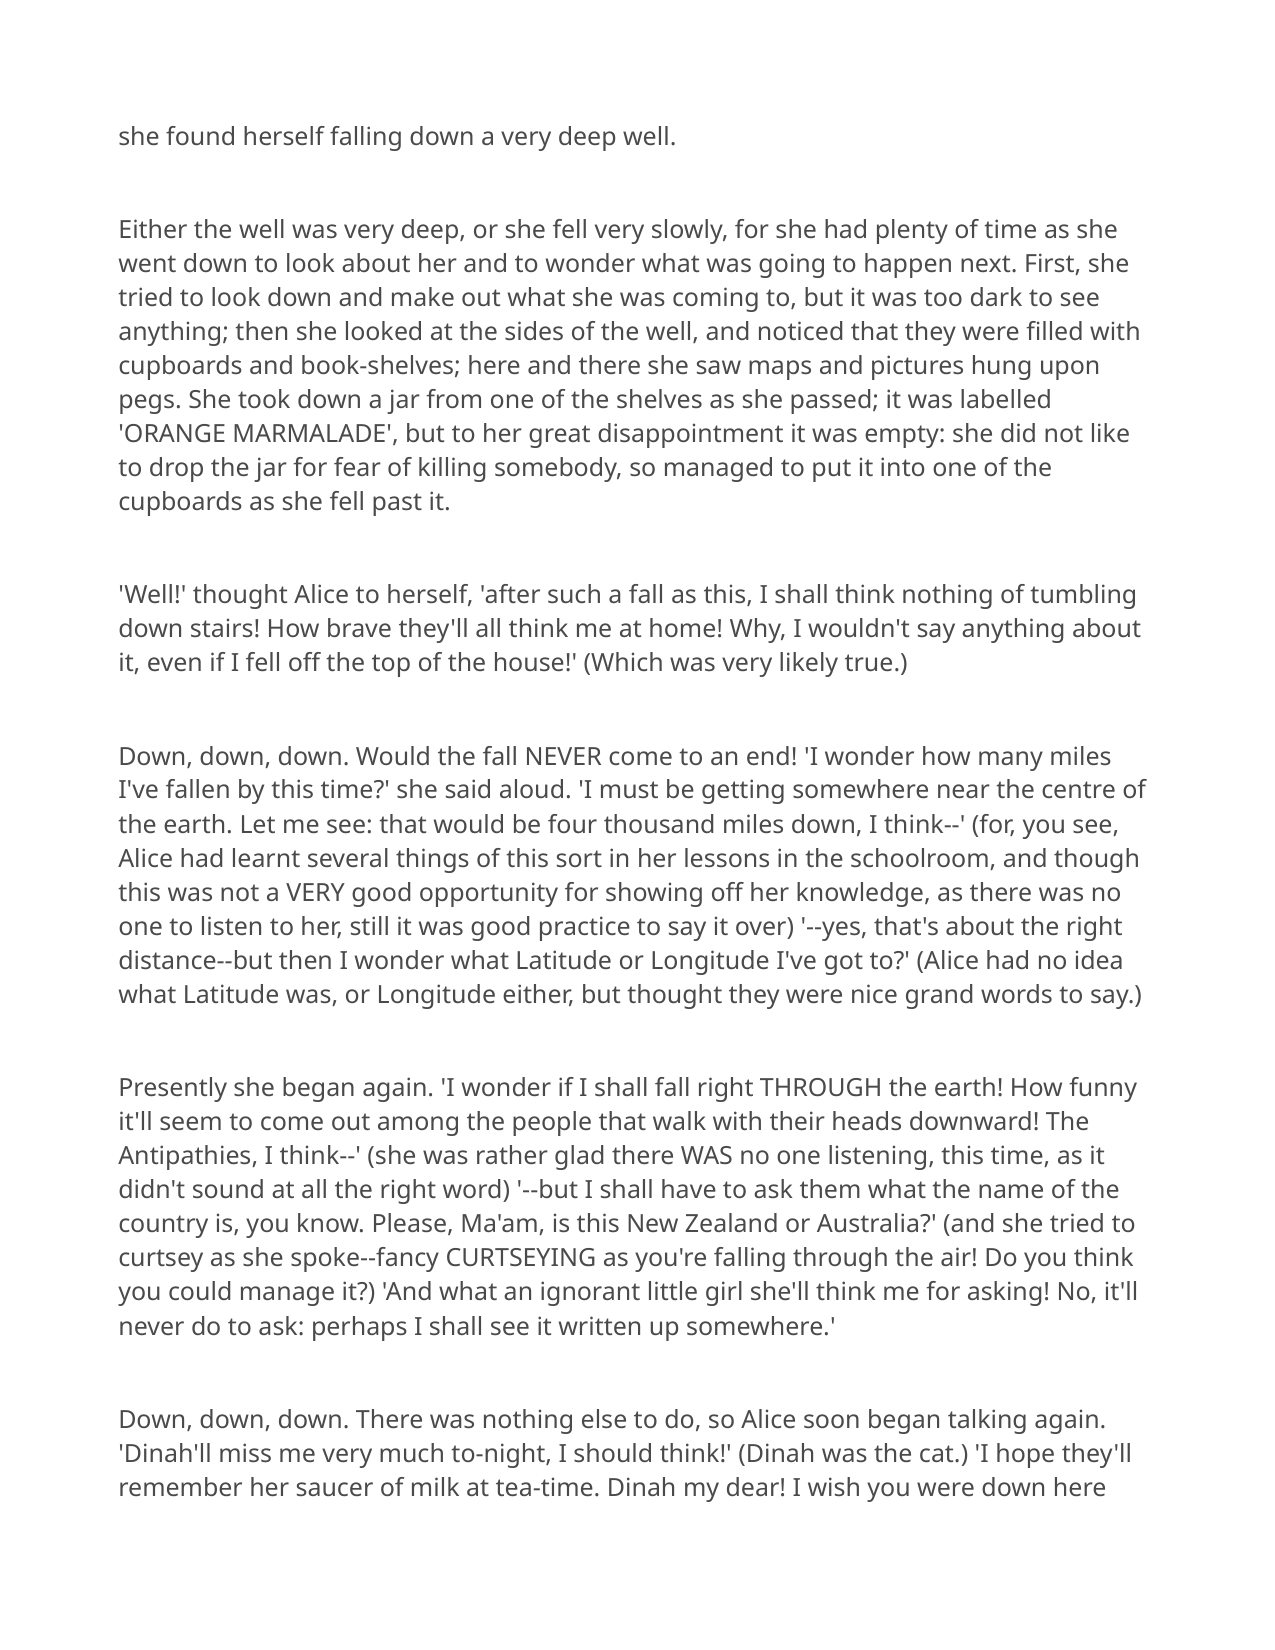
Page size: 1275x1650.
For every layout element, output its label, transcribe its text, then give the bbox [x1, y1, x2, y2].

text Down, down, down. There was nothing else to do, so Alice soon began talking again. 'Dinah'll miss me very much to-night, I should think!' (Dinah was the cat.) 'I hope they'll remember her saucer of milk at tea-time. Dinah my dear! I wish you were down here [118, 1401, 1157, 1503]
text she found herself falling down a very deep well. [118, 118, 1157, 152]
text Presently she began again. 'I wonder if I shall fall right THROUGH the earth! How funny it'll seem to come out among the people that walk with their heads downward! The Antipathies, I think--' (she was rather glad there WAS no one listening, this time, as it didn't sound at all the right word) '--but I shall have to ask them what the name of the country is, you know. Please, Ma'am, is this New Zealand or Australia?' (and she tried to curtsey as she spoke--fancy CURTSEYING as you're falling through the air! Do you think you could manage it?) 'And what an ignorant little girl she'll think me for asking! No, it'll never do to ask: perhaps I shall see it written up somewhere.' [118, 1070, 1157, 1342]
text 'Well!' thought Alice to herself, 'after such a fall as this, I shall think nothing of tumbling down stairs! How brave they'll all think me at home! Why, I wouldn't say anything about it, even if I fell off the top of the house!' (Which was very likely true.) [118, 577, 1157, 679]
text Down, down, down. Would the fall NEVER come to an end! 'I wonder how many miles I've fallen by this time?' she said aloud. 'I must be getting somewhere near the centre of the earth. Let me see: that would be four thousand miles down, I think--' (for, you see, Alice had learnt several things of this sort in her lessons in the schoolroom, and though this was not a VERY good opportunity for showing off her knowledge, as there was no one to listen to her, still it was good practice to say it over) '--yes, that's about the right distance--but then I wonder what Latitude or Longitude I've got to?' (Alice had no idea what Latitude was, or Longitude either, but thought they were nice grand words to say.) [118, 738, 1157, 1011]
text Either the well was very deep, or she fell very slowly, for she had plenty of time as she went down to look about her and to wonder what was going to happen next. First, she tried to look down and make out what she was coming to, but it was too dark to see anything; then she looked at the sides of the well, and noticed that they were filled with cupboards and book-shelves; here and there she saw maps and pictures hung upon pegs. She took down a jar from one of the shelves as she passed; it was labelled 'ORANGE MARMALADE', but to her great disappointment it was empty: she did not like to drop the jar for fear of killing somebody, so managed to put it into one of the cupboards as she fell past it. [118, 211, 1157, 518]
